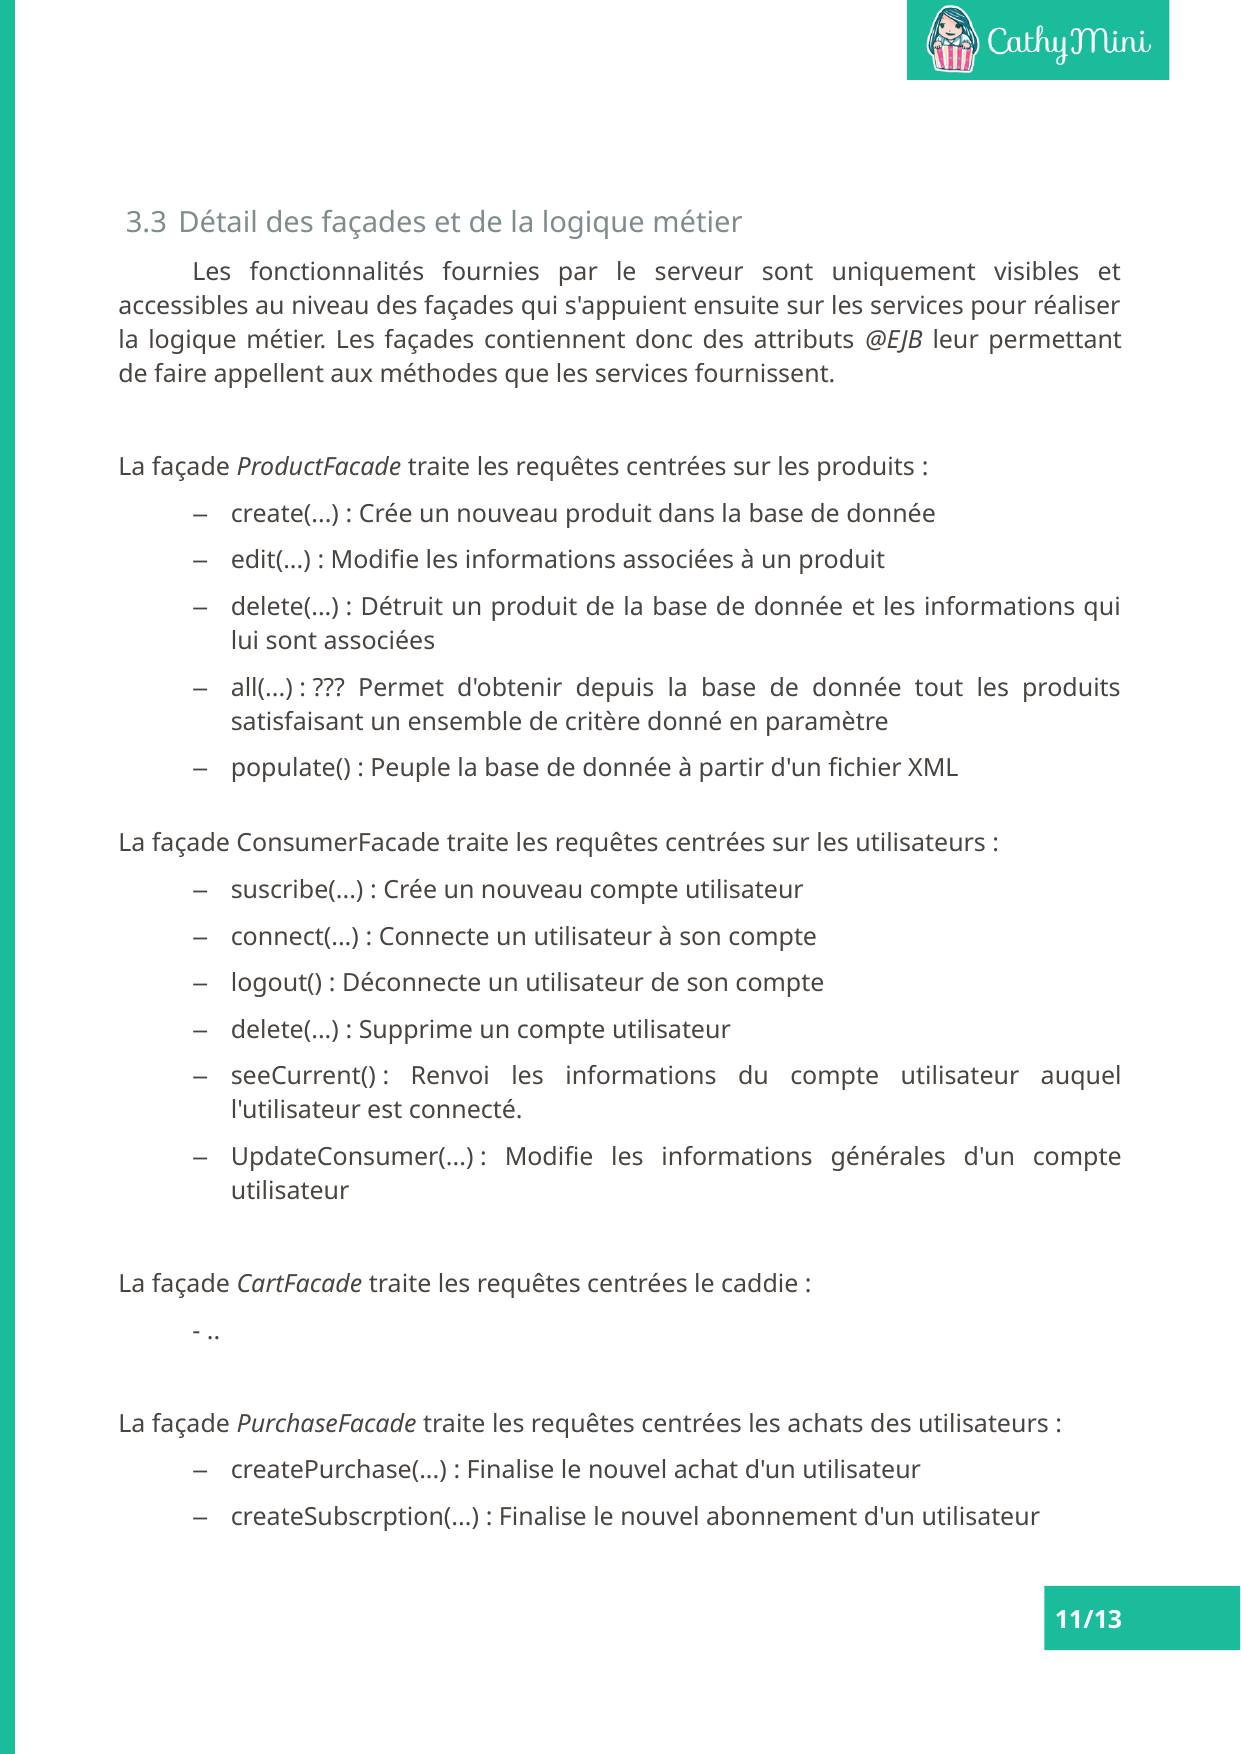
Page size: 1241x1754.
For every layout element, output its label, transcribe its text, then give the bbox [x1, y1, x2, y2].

text Les fonctionnalités fournies par le serveur sont uniquement visibles et accessibles au niveau des façades qui s'appuient ensuite sur les services pour réaliser la logique métier. Les façades contiennent donc des attributs @EJB leur permettant de faire appellent aux méthodes que les services fournissent. [118, 253, 1122, 390]
list delete(...) : Supprime un compte utilisateur [193, 1011, 1122, 1045]
text - .. [118, 1312, 1122, 1346]
text La façade PurchaseFacade traite les requêtes centrées les achats des utilisateurs : [118, 1405, 1122, 1439]
text La façade ProductFacade traite les requêtes centrées sur les produits : [118, 449, 1122, 483]
list createSubscrption(...) : Finalise le nouvel abonnement d'un utilisateur [193, 1498, 1122, 1533]
subtitle Détail des façades et de la logique métier [118, 201, 1122, 241]
text La façade CartFacade traite les requêtes centrées le caddie : [118, 1266, 1122, 1300]
list create(...) : Crée un nouveau produit dans la base de donnée [193, 495, 1122, 529]
list delete(...) : Détruit un produit de la base de donnée et les informations qui lui sont associées [193, 588, 1122, 657]
list populate() : Peuple la base de donnée à partir d'un fichier XML [193, 750, 1122, 784]
list logout() : Déconnecte un utilisateur de son compte [193, 965, 1122, 999]
list all(...) : ??? Permet d'obtenir depuis la base de donnée tout les produits satisfaisant un ensemble de critère donné en paramètre [193, 669, 1122, 737]
list createPurchase(...) : Finalise le nouvel achat d'un utilisateur [193, 1452, 1122, 1486]
list UpdateConsumer(...) : Modifie les informations générales d'un compte utilisateur [193, 1138, 1122, 1207]
list seeCurrent() : Renvoi les informations du compte utilisateur auquel l'utilisateur est connecté. [193, 1058, 1122, 1126]
list suscribe(...) : Crée un nouveau compte utilisateur [193, 872, 1122, 906]
text La façade ConsumerFacade traite les requêtes centrées sur les utilisateurs : [118, 825, 1122, 859]
list connect(...) : Connecte un utilisateur à son compte [193, 918, 1122, 952]
list edit(...) : Modifie les informations associées à un produit [193, 542, 1122, 576]
